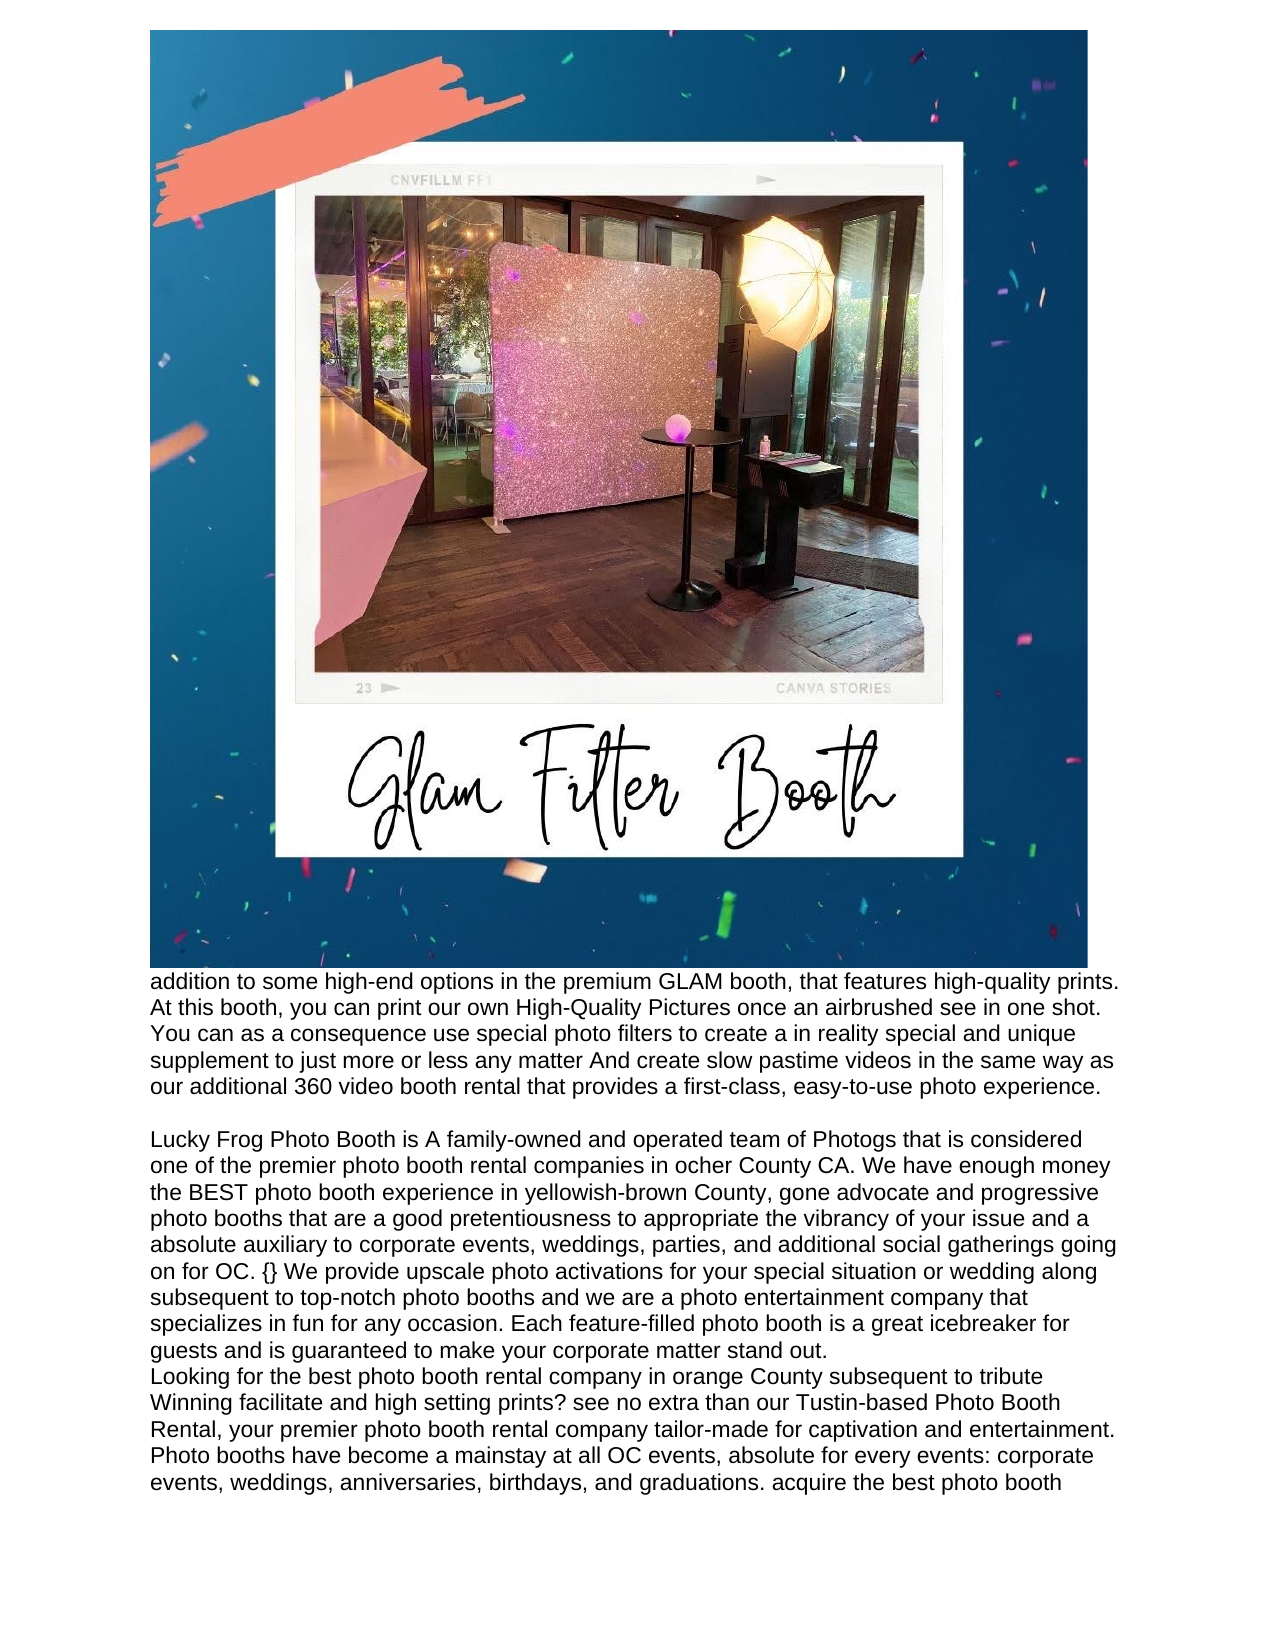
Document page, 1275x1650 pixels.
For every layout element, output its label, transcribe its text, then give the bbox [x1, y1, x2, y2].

text addition to some high-end options in the premium GLAM booth, that features high-quality prints. At this booth, you can print our own High-Quality Pictures once an airbrushed see in one shot. You can as a consequence use special photo filters to create a in reality special and unique supplement to just more or less any matter And create slow pastime videos in the same way as our additional 360 video booth rental that provides a first-class, easy-to-use photo experience. [150, 968, 1125, 1099]
text Looking for the best photo booth rental company in orange County subsequent to tribute Winning facilitate and high setting prints? see no extra than our Tustin-based Photo Booth Rental, your premier photo booth rental company tailor-made for captivation and entertainment. Photo booths have become a mainstay at all OC events, absolute for every events: corporate events, weddings, anniversaries, birthdays, and graduations. acquire the best photo booth [150, 1363, 1125, 1495]
text Lucky Frog Photo Booth is A family-owned and operated team of Photogs that is considered one of the premier photo booth rental companies in ocher County CA. We have enough money the BEST photo booth experience in yellowish-brown County, gone advocate and progressive photo booths that are a good pretentiousness to appropriate the vibrancy of your issue and a absolute auxiliary to corporate events, weddings, parties, and additional social gatherings going on for OC. {} We provide upscale photo activations for your special situation or wedding along subsequent to top-notch photo booths and we are a photo entertainment company that specializes in fun for any occasion. Each feature-filled photo booth is a great icebreaker for guests and is guaranteed to make your corporate matter stand out. [150, 1126, 1125, 1363]
picture [150, 30, 1088, 968]
